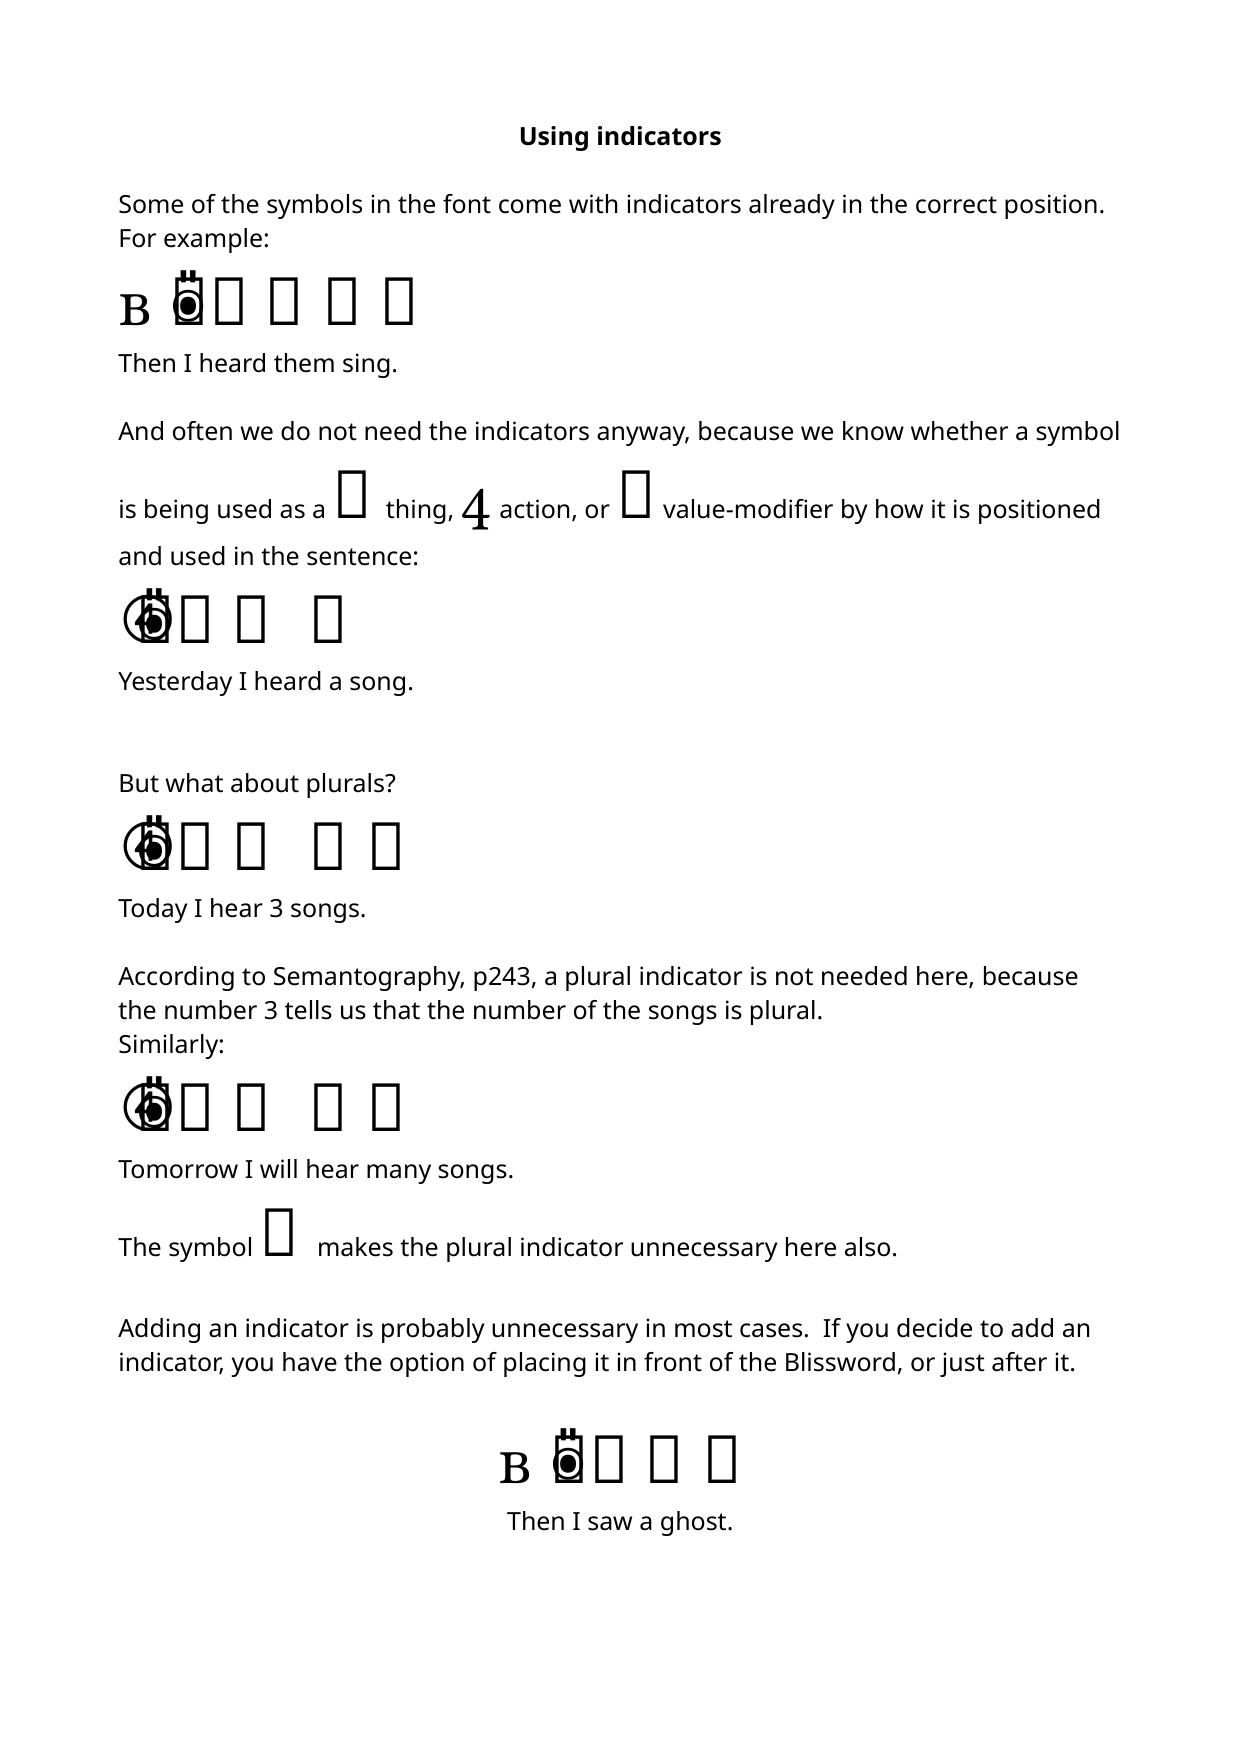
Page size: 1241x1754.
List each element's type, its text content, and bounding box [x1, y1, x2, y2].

text Then I heard them sing. [118, 345, 1122, 379]
text Similarly: [118, 1026, 1122, 1061]
text And often we do not need the indicators anyway, because we know whether a symbol is being used as a  thing,  action, or  value-modifier by how it is positioned and used in the sentence: [118, 413, 1122, 572]
text Tomorrow I will hear many songs. [118, 1151, 1122, 1185]
text Using indicators [118, 118, 1122, 152]
text     [118, 1412, 1122, 1503]
text According to Semantography, p243, a plural indicator is not needed here, because the number 3 tells us that the number of the songs is plural. [118, 958, 1122, 1026]
text Today I hear 3 songs. [118, 890, 1122, 924]
text Some of the symbols in the font come with indicators already in the correct position. For example: [118, 186, 1122, 254]
text     [118, 572, 1122, 663]
text      [118, 1061, 1122, 1151]
text But what about plurals? [118, 765, 1122, 799]
text      [118, 799, 1122, 890]
text      [118, 254, 1122, 345]
text Yesterday I heard a song. [118, 663, 1122, 697]
text Adding an indicator is probably unnecessary in most cases. If you decide to add an indicator, you have the option of placing it in front of the Blissword, or just after it. [118, 1310, 1122, 1378]
text The symbol  makes the plural indicator unnecessary here also. [118, 1185, 1122, 1276]
text Then I saw a ghost. [118, 1503, 1122, 1537]
